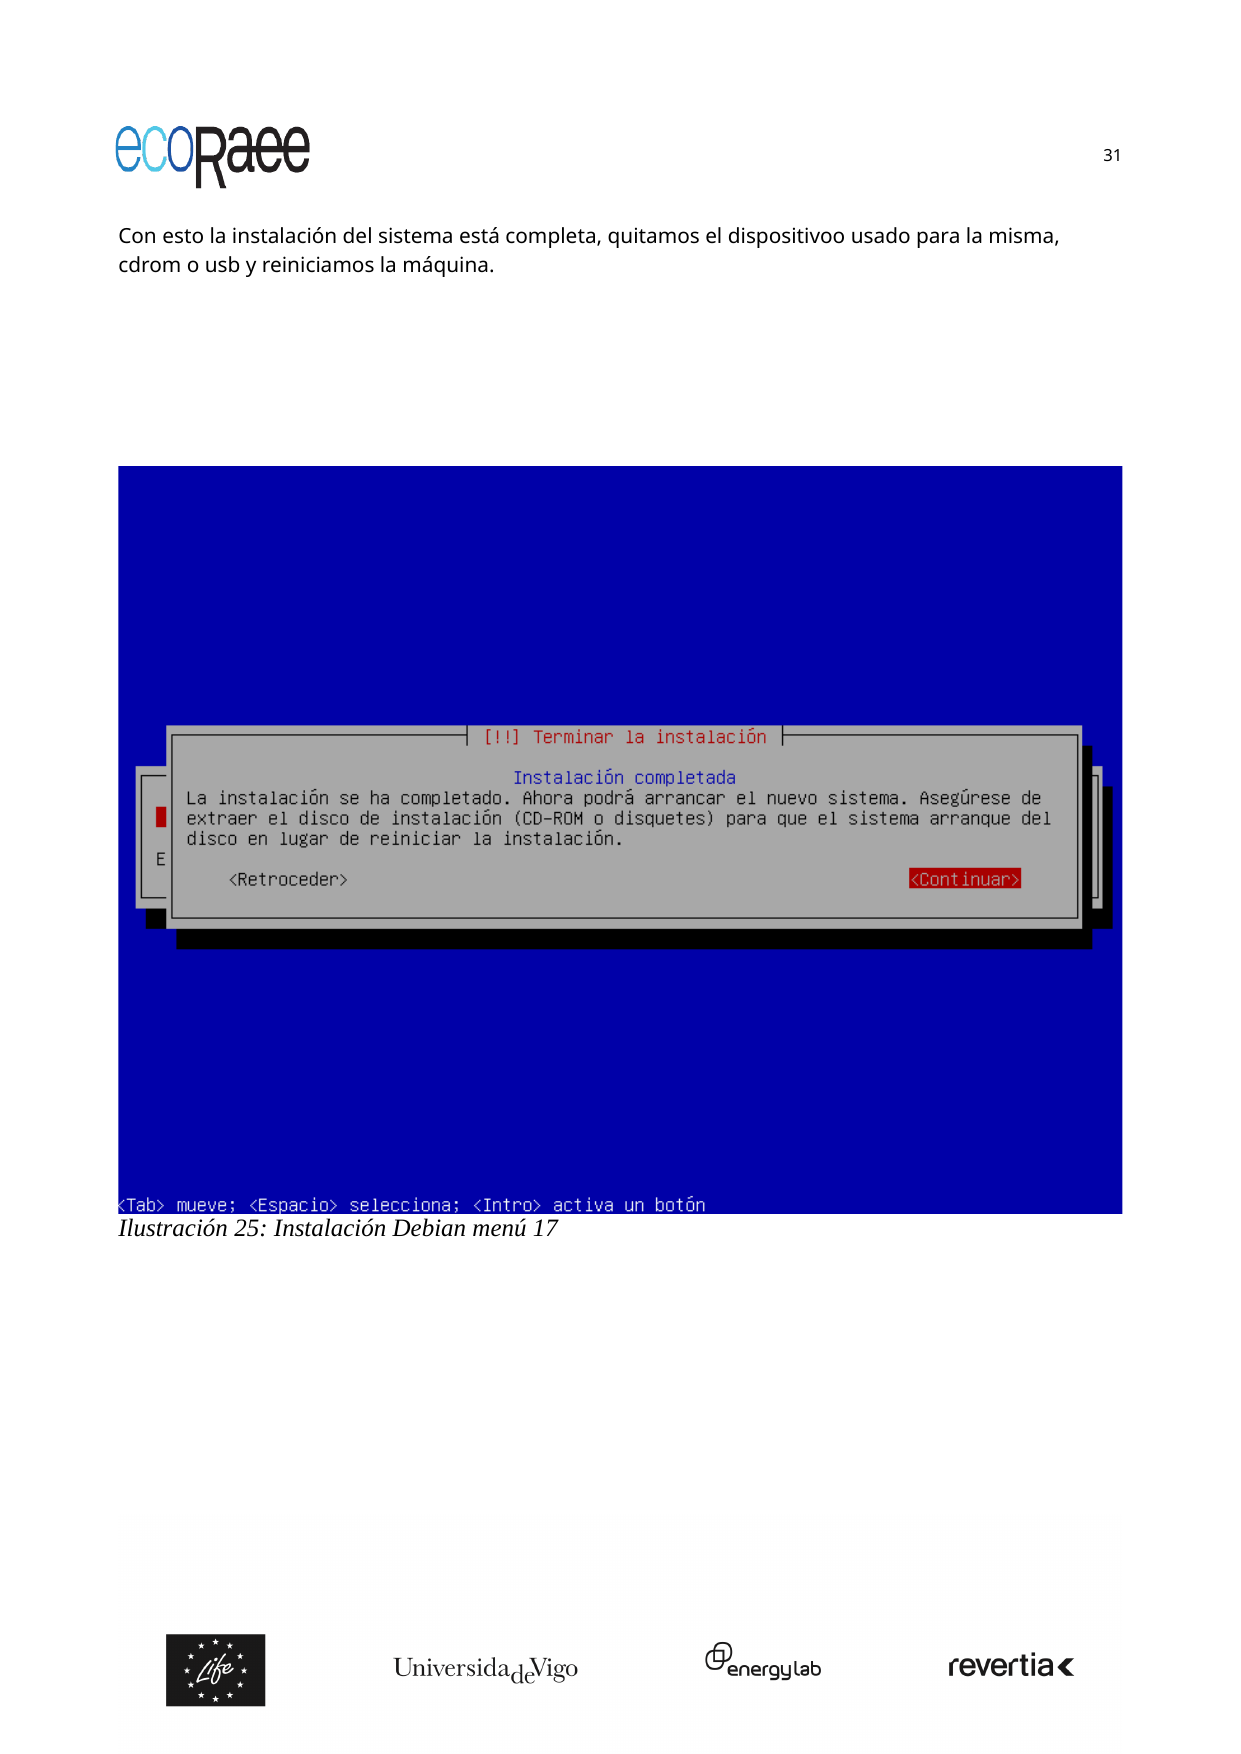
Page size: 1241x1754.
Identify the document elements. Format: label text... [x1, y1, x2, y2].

picture [114, 124, 311, 190]
text Ilustración 25: Instalación Debian menú 17 [118, 1214, 1122, 1242]
picture [118, 466, 1123, 1214]
picture [118, 1514, 1123, 1754]
text Con esto la instalación del sistema está completa, quitamos el dispositivoo usado para la misma, cdrom o usb y reiniciamos la máquina. [118, 221, 1122, 278]
